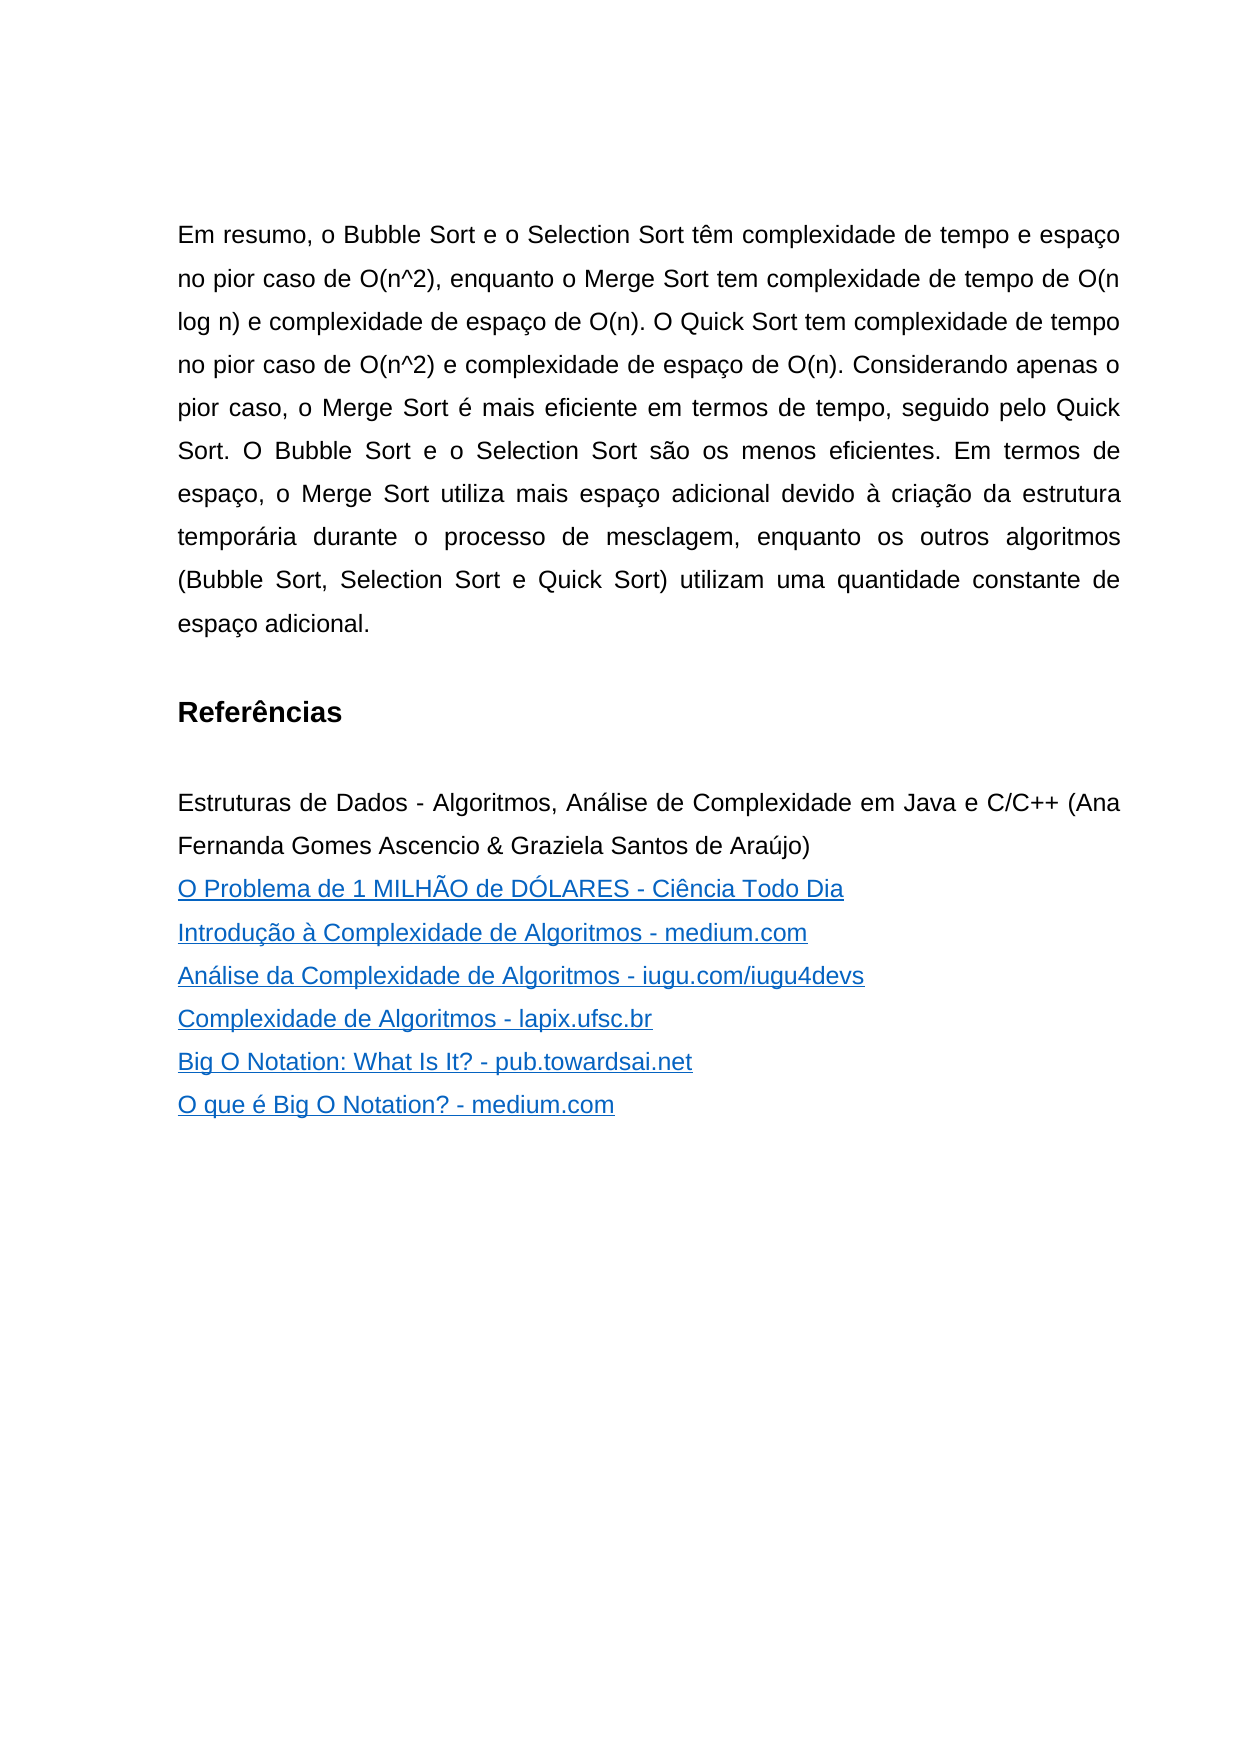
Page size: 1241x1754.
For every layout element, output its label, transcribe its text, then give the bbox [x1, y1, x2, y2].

text Análise da Complexidade de Algoritmos - iugu.com/iugu4devs [177, 961, 1122, 989]
text Complexidade de Algoritmos - lapix.ufsc.br [177, 1004, 1122, 1033]
text Introdução à Complexidade de Algoritmos - medium.com [177, 918, 1122, 946]
text Em resumo, o Bubble Sort e o Selection Sort têm complexidade de tempo e espaço no pior caso de O(n^2), enquanto o Merge Sort tem complexidade de tempo de O(n log n) e complexidade de espaço de O(n). O Quick Sort tem complexidade de tempo no pior caso de O(n^2) e complexidade de espaço de O(n). Considerando apenas o pior caso, o Merge Sort é mais eficiente em termos de tempo, seguido pelo Quick Sort. O Bubble Sort e o Selection Sort são os menos eficientes. Em termos de espaço, o Merge Sort utiliza mais espaço adicional devido à criação da estrutura temporária durante o processo de mesclagem, enquanto os outros algoritmos (Bubble Sort, Selection Sort e Quick Sort) utilizam uma quantidade constante de espaço adicional. [177, 220, 1122, 637]
text Big O Notation: What Is It? - pub.towardsai.net [177, 1047, 1122, 1076]
text Estruturas de Dados - Algoritmos, Análise de Complexidade em Java e C/C++ (Ana Fernanda Gomes Ascencio & Graziela Santos de Araújo) [177, 788, 1122, 860]
text O que é Big O Notation? - medium.com [177, 1090, 1122, 1119]
subtitle Referências [177, 695, 1122, 728]
text O Problema de 1 MILHÃO de DÓLARES - Ciência Todo Dia [177, 874, 1122, 903]
